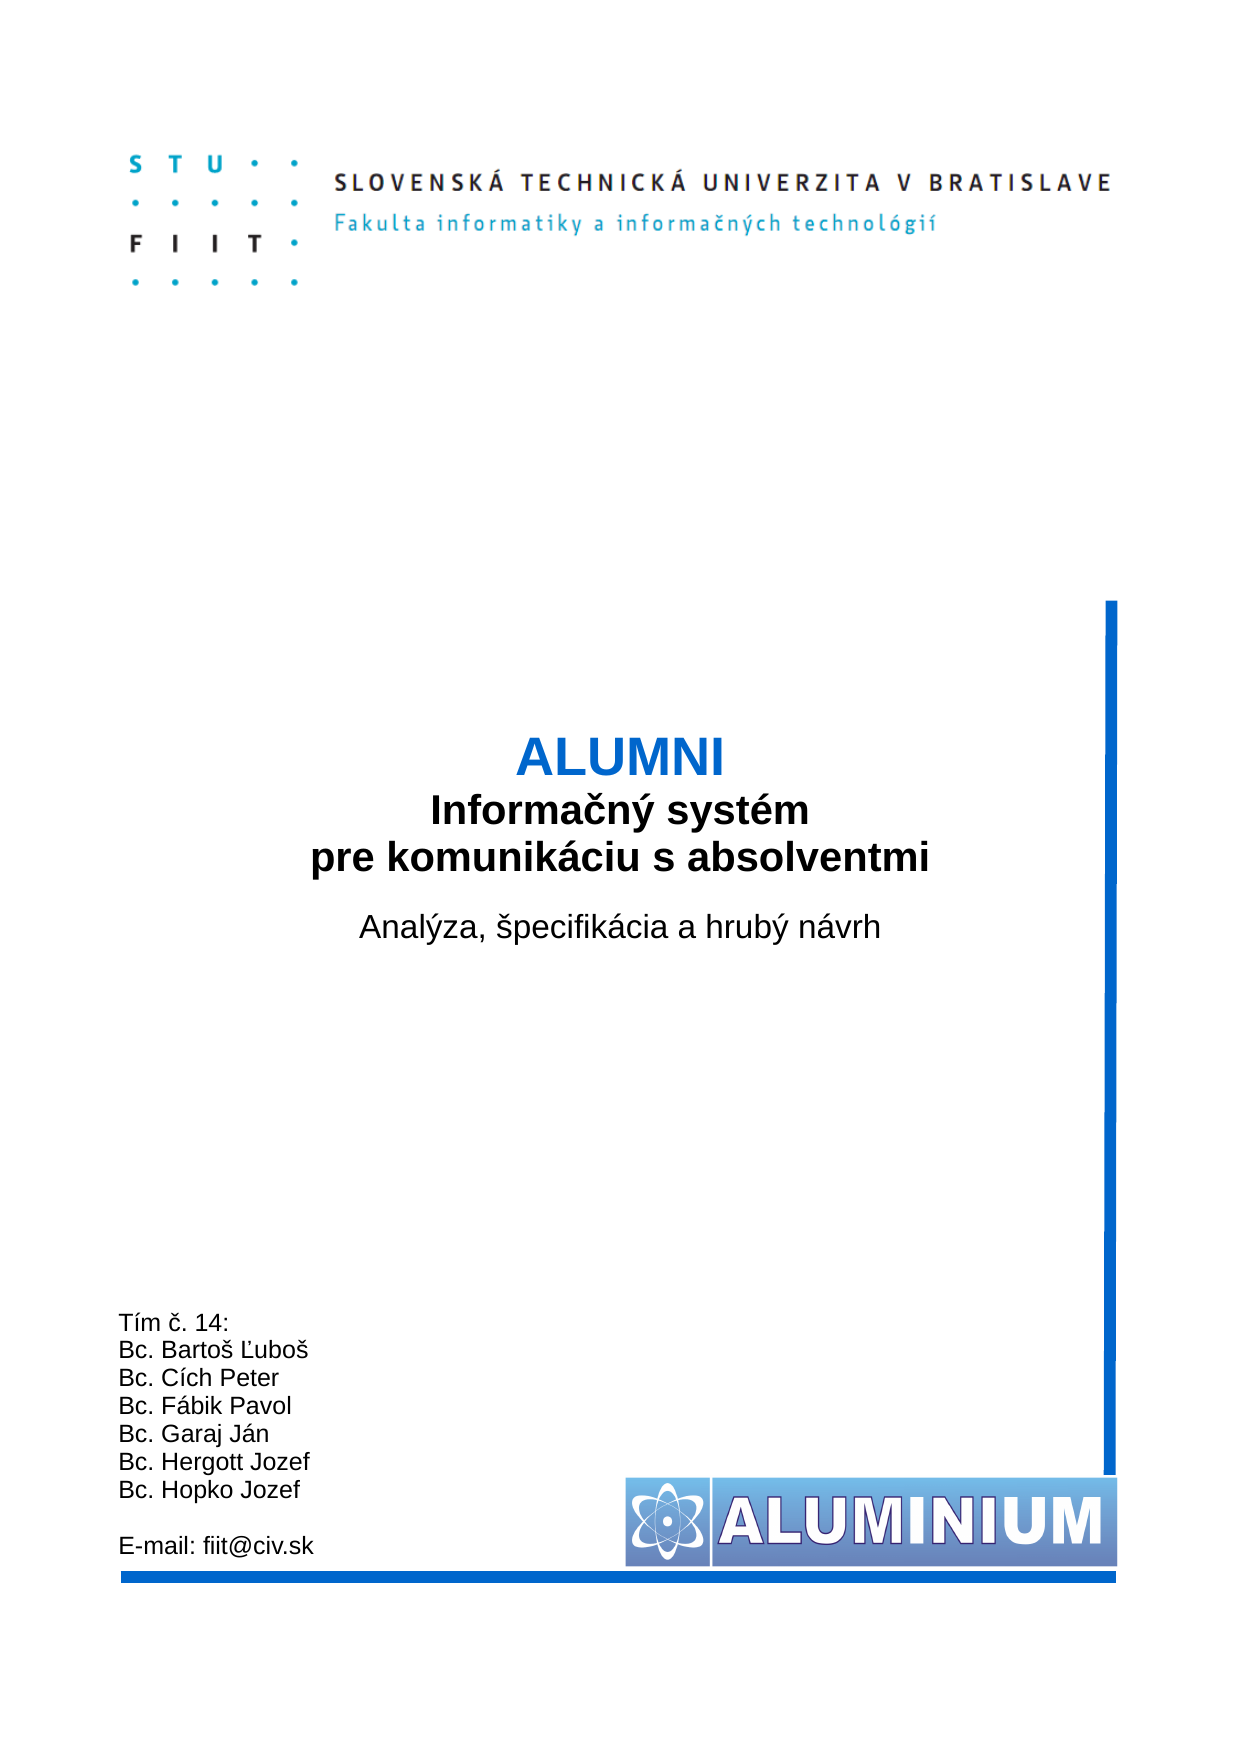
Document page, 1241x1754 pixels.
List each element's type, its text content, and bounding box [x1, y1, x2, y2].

text Bc. Bartoš Ľuboš [118, 1336, 1104, 1364]
text [1117, 727, 1122, 787]
text Tím č. 14: [118, 1308, 1104, 1336]
text Informačný systém [118, 787, 1105, 834]
text E-mail: fiit@civ.sk [118, 1532, 625, 1559]
text Analýza, špecifikácia a hrubý návrh [118, 908, 1104, 945]
text Bc. Hopko Jozef [118, 1476, 625, 1504]
text Bc. Fábik Pavol [118, 1392, 1103, 1420]
text Bc. Cích Peter [118, 1364, 1103, 1392]
picture [118, 118, 1122, 308]
text pre komunikáciu s absolventmi [118, 834, 1105, 880]
text ALUMNI [118, 727, 1105, 787]
picture [625, 1475, 1118, 1567]
text Bc. Hergott Jozef [118, 1448, 1103, 1476]
text Bc. Garaj Ján [118, 1420, 1103, 1448]
